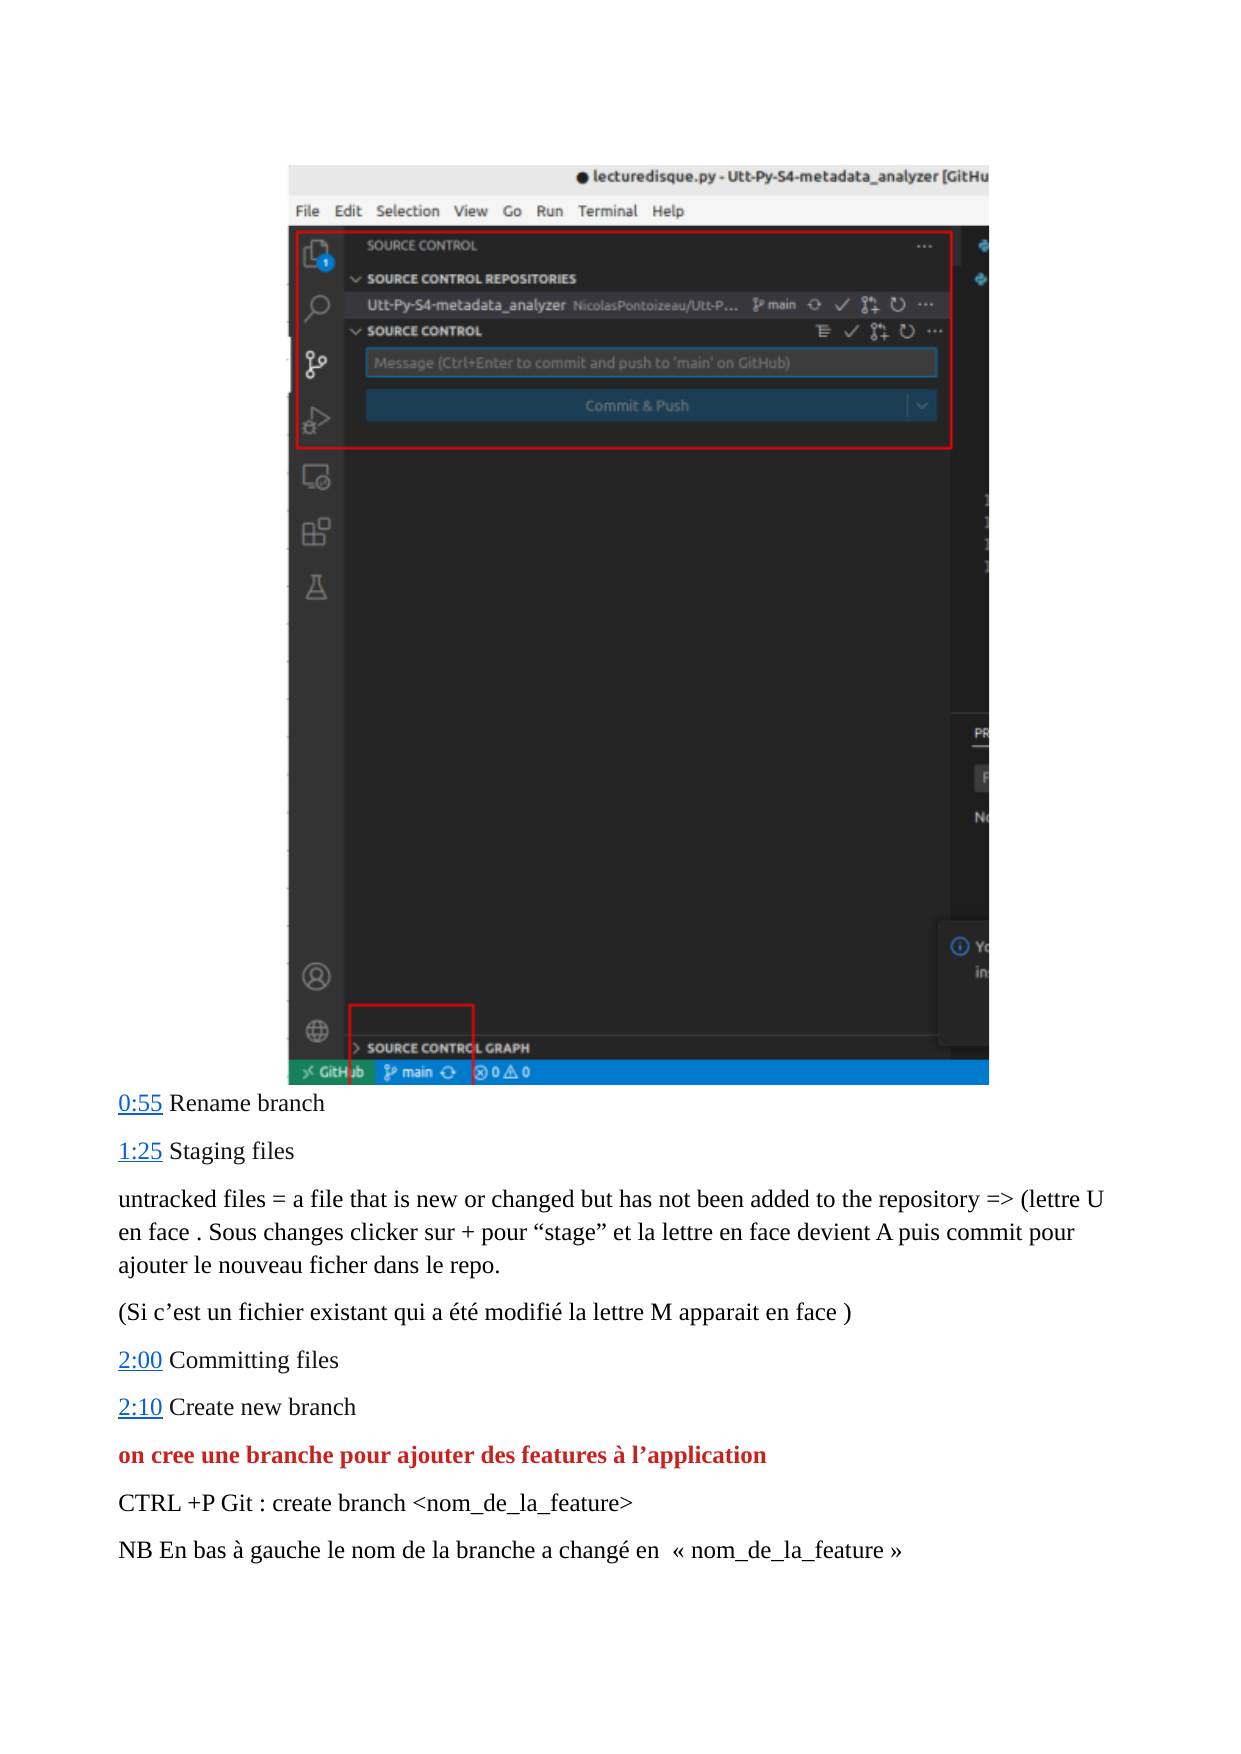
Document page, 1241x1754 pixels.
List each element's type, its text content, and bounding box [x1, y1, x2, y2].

picture [286, 165, 990, 1085]
text 2:10 Create new branch [118, 1392, 1122, 1421]
text CTRL +P Git : create branch <nom_de_la_feature> [118, 1488, 1122, 1516]
text untracked files = a file that is new or changed but has not been added to the repository => (lettre U en face . Sous changes clicker sur + pour “stage” et la lettre en face devient A puis commit pour ajouter le nouveau ficher dans le repo. [118, 1184, 1122, 1278]
text 2:00 Committing files [118, 1345, 1122, 1374]
text (Si c’est un fichier existant qui a été modifié la lettre M apparait en face ) [118, 1297, 1122, 1326]
text on cree une branche pour ajouter des features à l’application [118, 1440, 1122, 1469]
text 1:25 Staging files [118, 1136, 1122, 1165]
text NB En bas à gauche le nom de la branche a changé en « nom_de_la_feature » [118, 1535, 1122, 1564]
text 0:55 Rename branch [118, 166, 1122, 1117]
